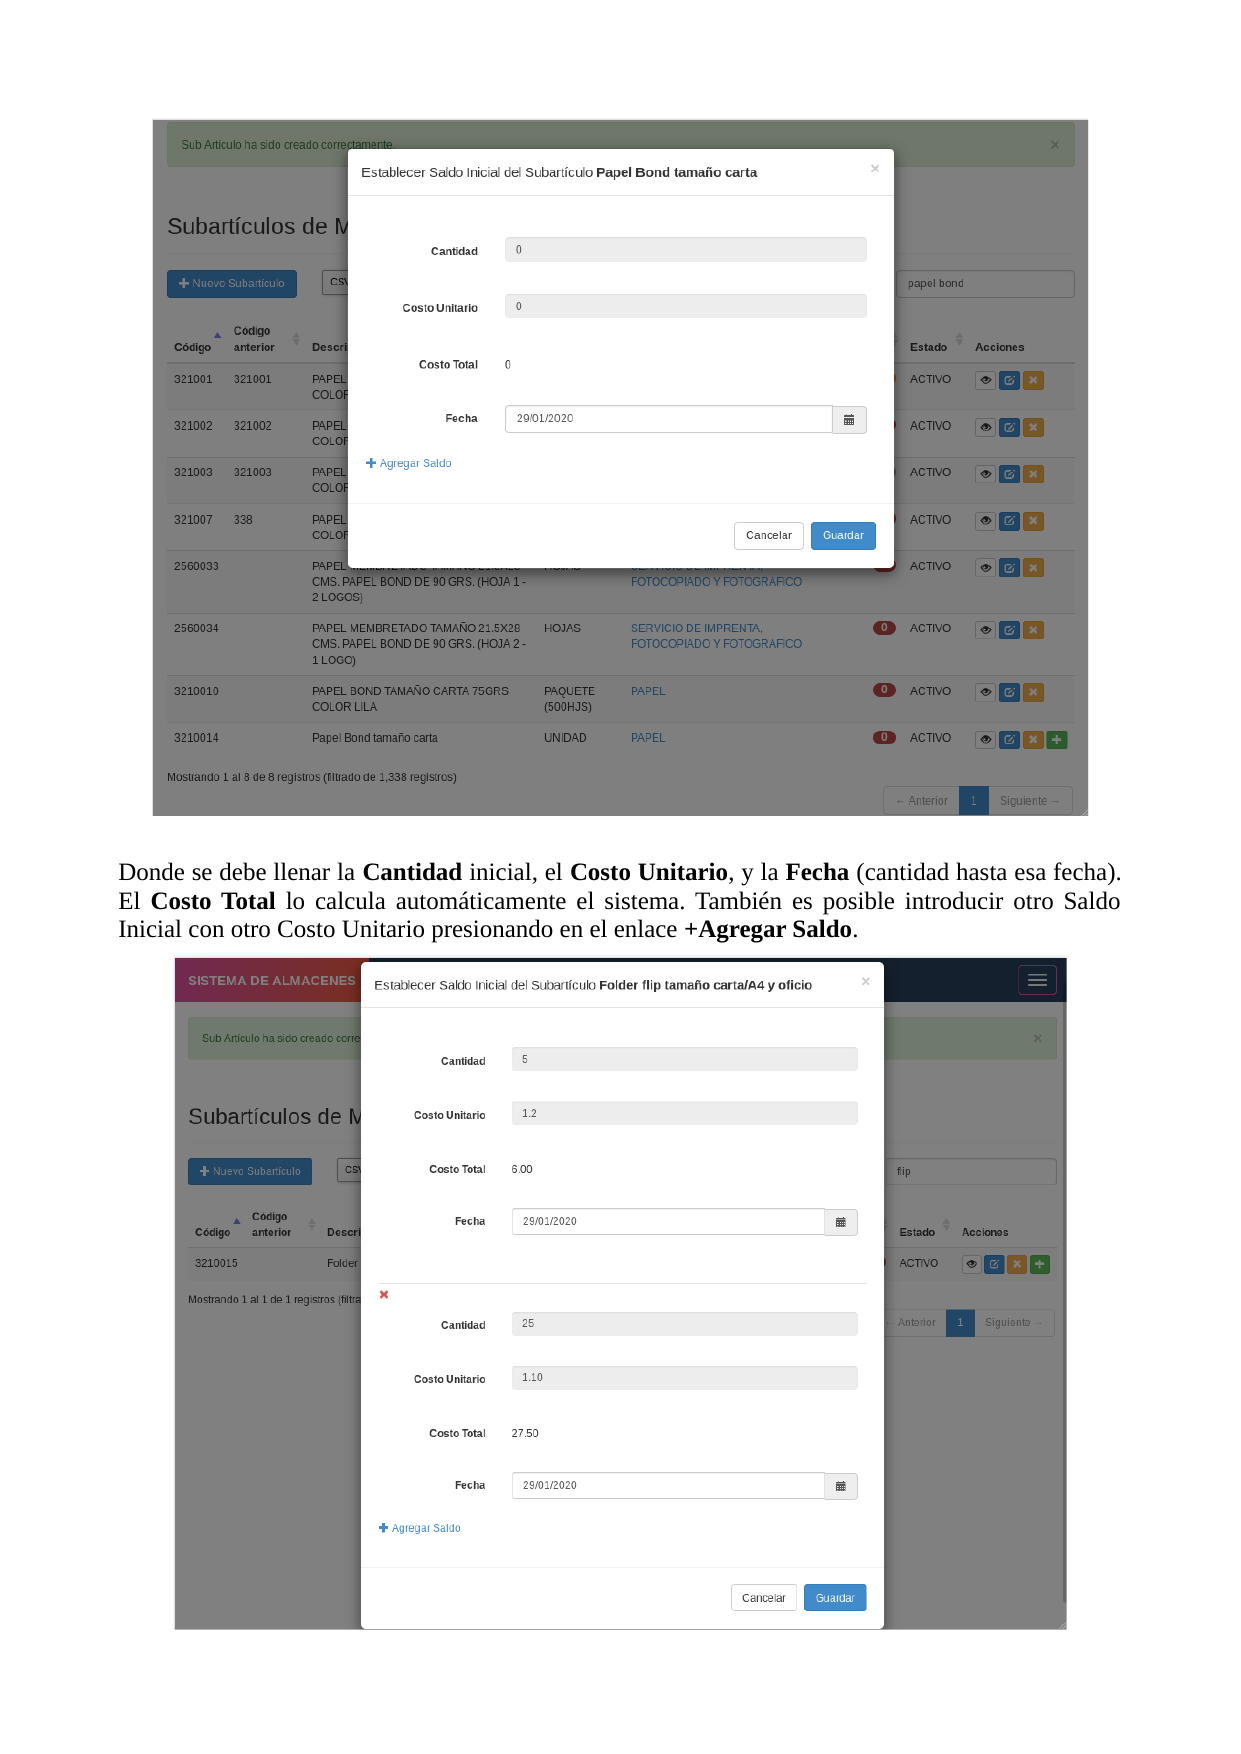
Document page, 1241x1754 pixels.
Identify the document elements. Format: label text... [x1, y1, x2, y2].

text Donde se debe llenar la Cantidad inicial, el Costo Unitario, y la Fecha (cantidad hasta esa fecha). El Costo Total lo calcula automáticamente el sistema. También es posible introducir otro Saldo Inicial con otro Costo Unitario presionando en el enlace +Agregar Saldo. [118, 857, 1122, 943]
picture [151, 118, 1089, 816]
picture [173, 955, 1067, 1630]
